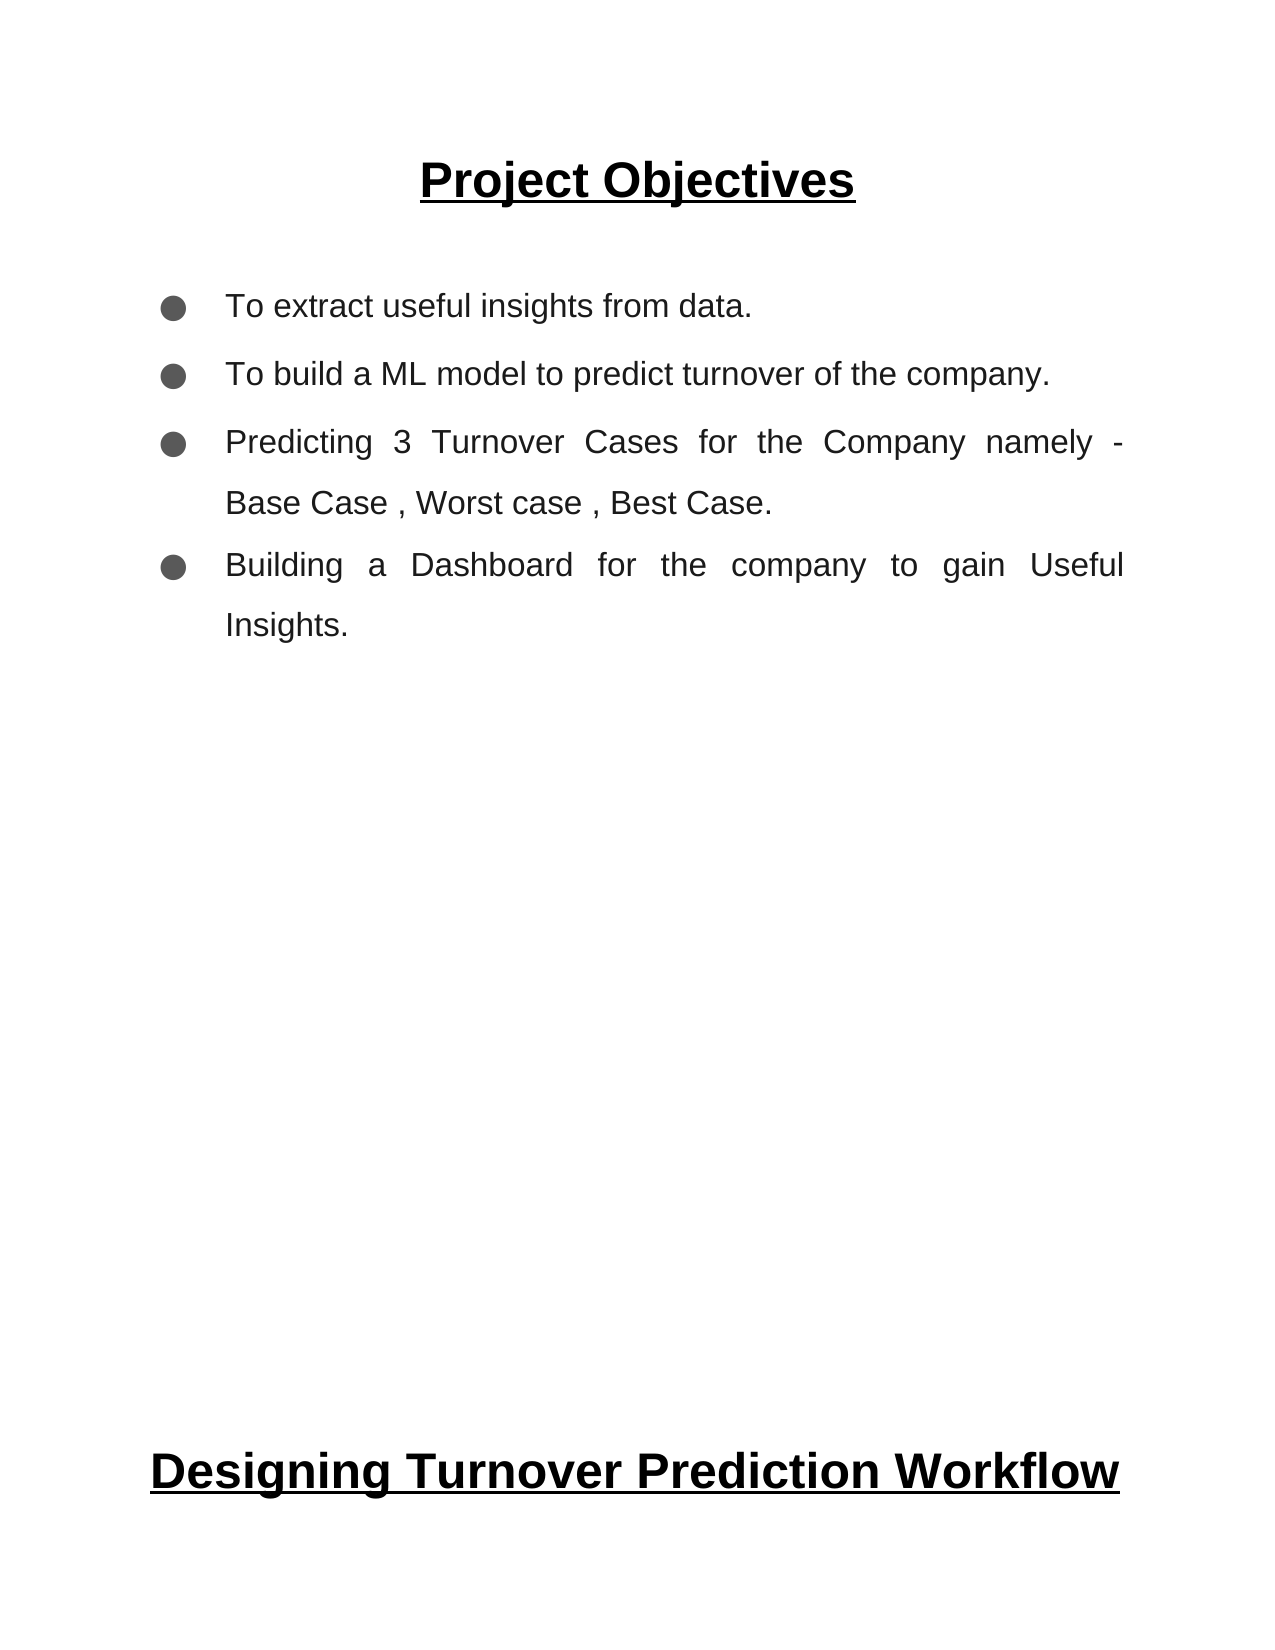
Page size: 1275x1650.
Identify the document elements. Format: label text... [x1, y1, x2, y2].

list To extract useful insights from data. [187, 282, 1125, 327]
text Project Objectives [150, 150, 1125, 207]
list Building a Dashboard for the company to gain Useful Insights. [187, 541, 1125, 643]
list To build a ML model to predict turnover of the company. [187, 350, 1125, 396]
text Designing Turnover Prediction Workflow [150, 1441, 1125, 1499]
list Predicting 3 Turnover Cases for the Company namely - Base Case , Worst case , Best Case. [187, 418, 1125, 521]
